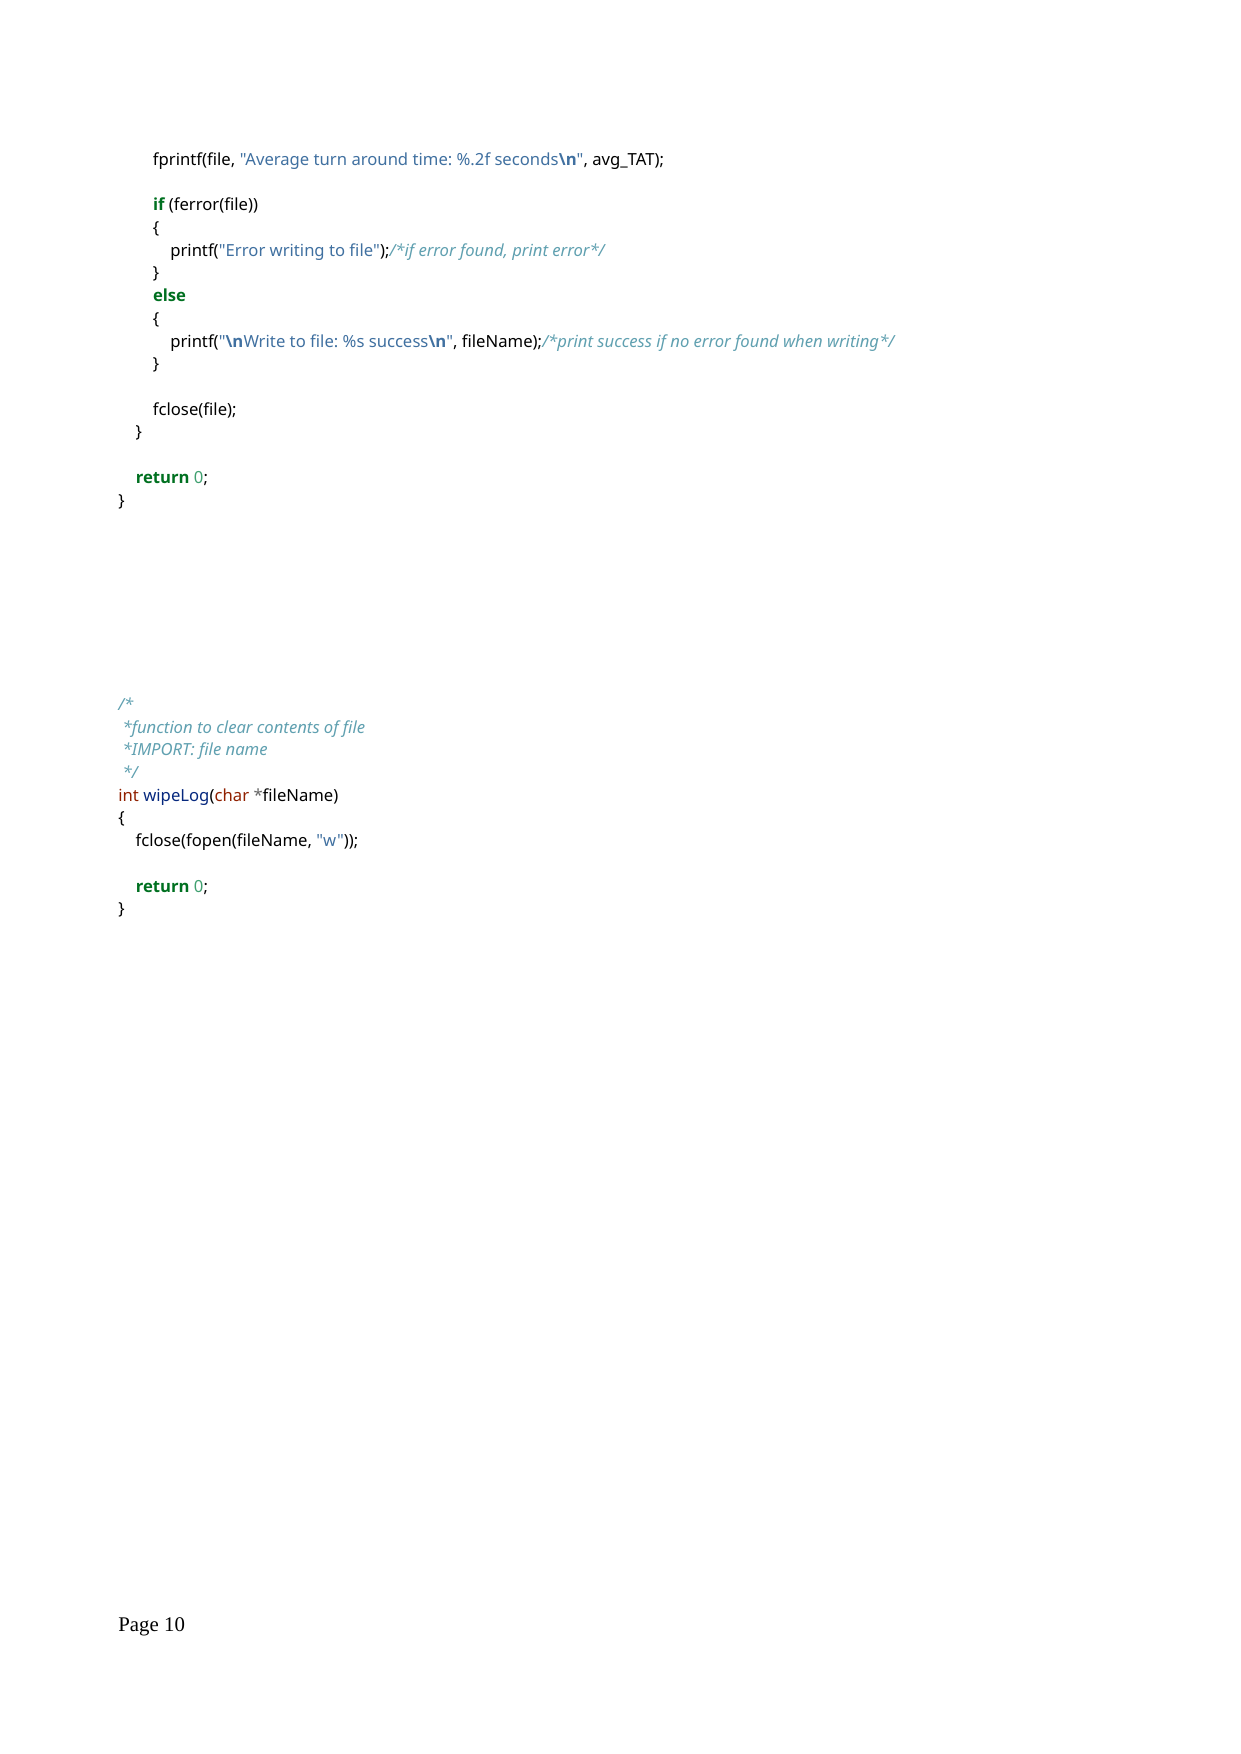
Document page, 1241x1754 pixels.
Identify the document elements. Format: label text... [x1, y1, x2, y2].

text else [118, 284, 1122, 307]
text return 0; [118, 466, 1122, 488]
text return 0; [118, 874, 1122, 897]
text printf("\nWrite to file: %s success\n", fileName);/*print success if no error found when writing*/ [118, 329, 1122, 352]
text fclose(fopen(fileName, "w")); [118, 829, 1122, 852]
text } [118, 420, 1122, 443]
text if (ferror(file)) [118, 193, 1122, 216]
text fprintf(file, "Average turn around time: %.2f seconds\n", avg_TAT); [118, 148, 1122, 170]
text */ [118, 761, 1122, 783]
text { [118, 806, 1122, 829]
text } [118, 488, 1122, 511]
text /* [118, 693, 1122, 715]
text *IMPORT: file name [118, 738, 1122, 761]
text { [118, 216, 1122, 238]
text int wipeLog(char *fileName) [118, 783, 1122, 806]
text *function to clear contents of file [118, 715, 1122, 738]
text } [118, 352, 1122, 375]
text fclose(file); [118, 397, 1122, 420]
text } [118, 897, 1122, 920]
text } [118, 261, 1122, 284]
text printf("Error writing to file");/*if error found, print error*/ [118, 238, 1122, 261]
text { [118, 307, 1122, 329]
